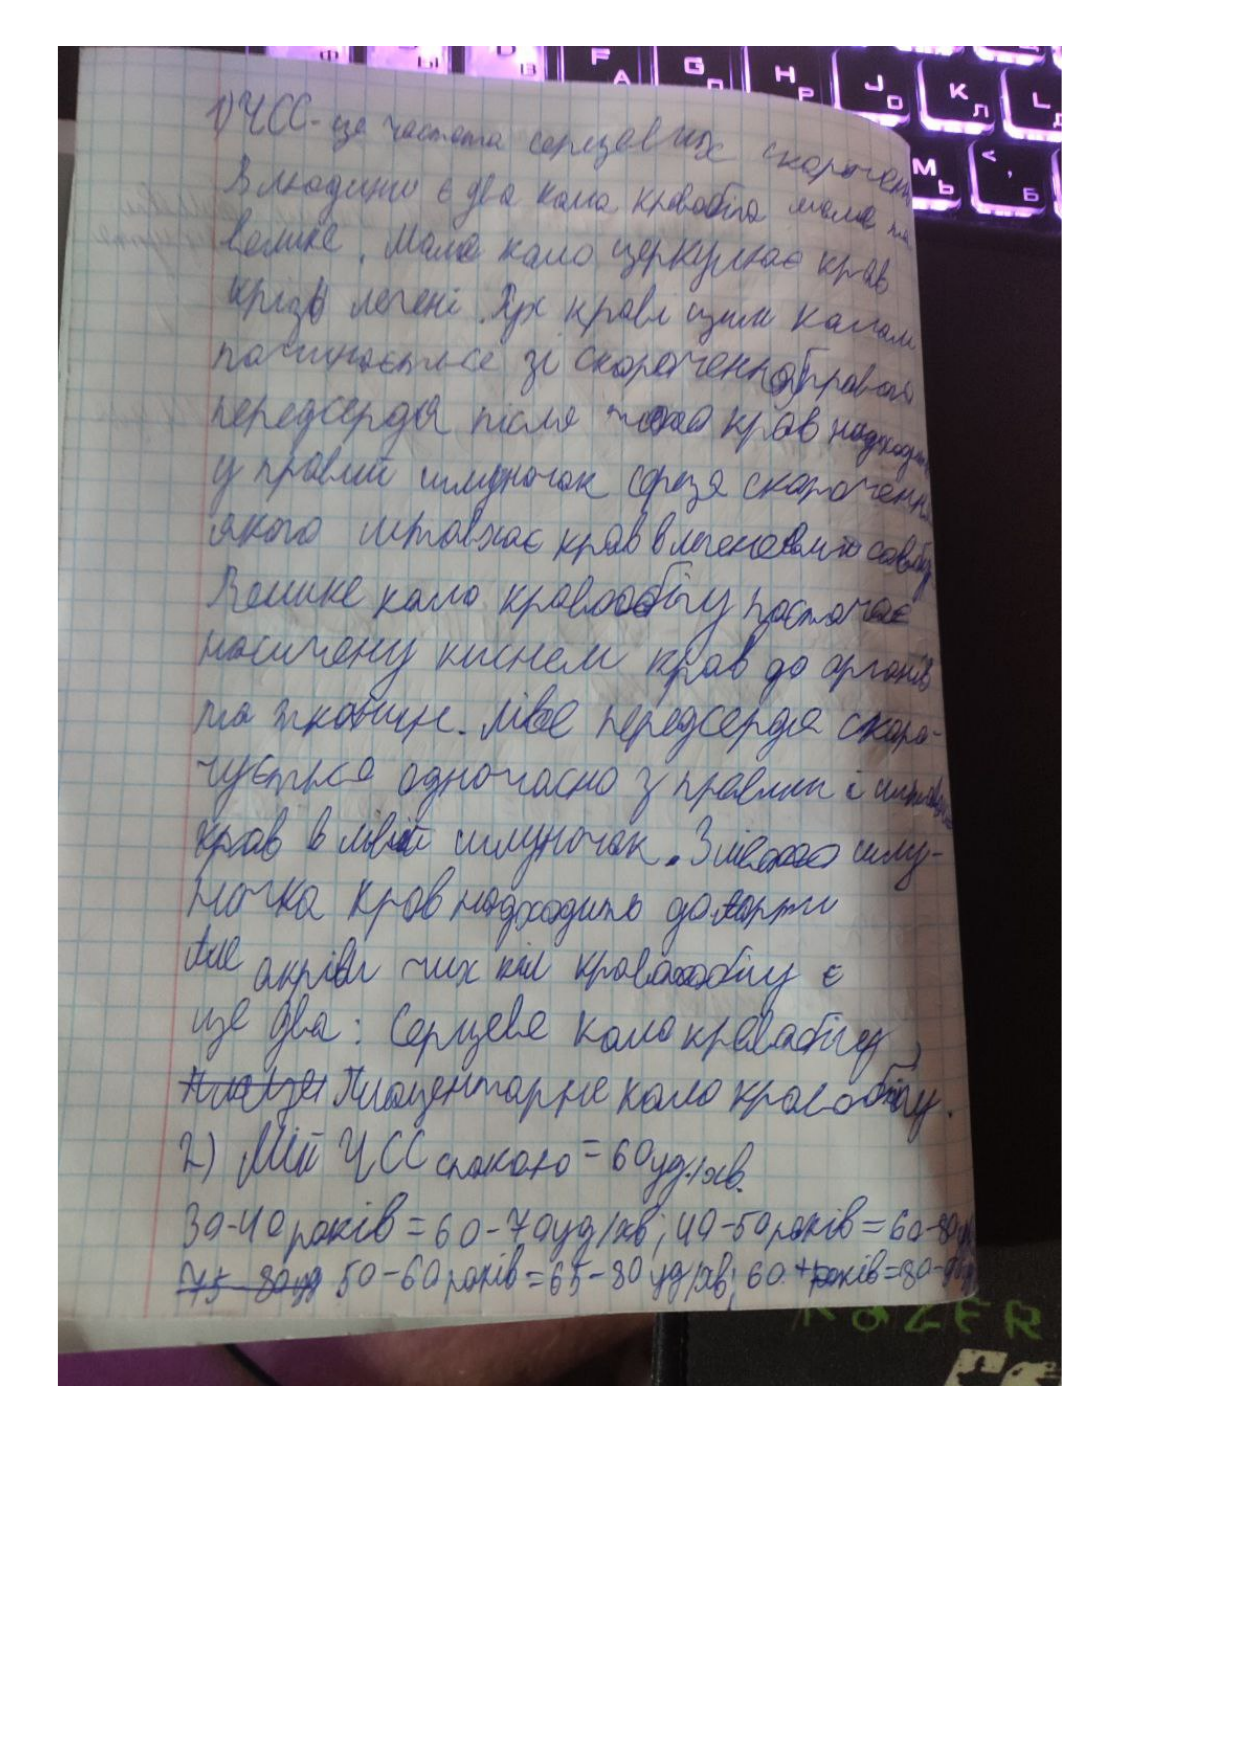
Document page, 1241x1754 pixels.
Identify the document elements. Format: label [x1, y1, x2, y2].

picture [57, 46, 1062, 1386]
